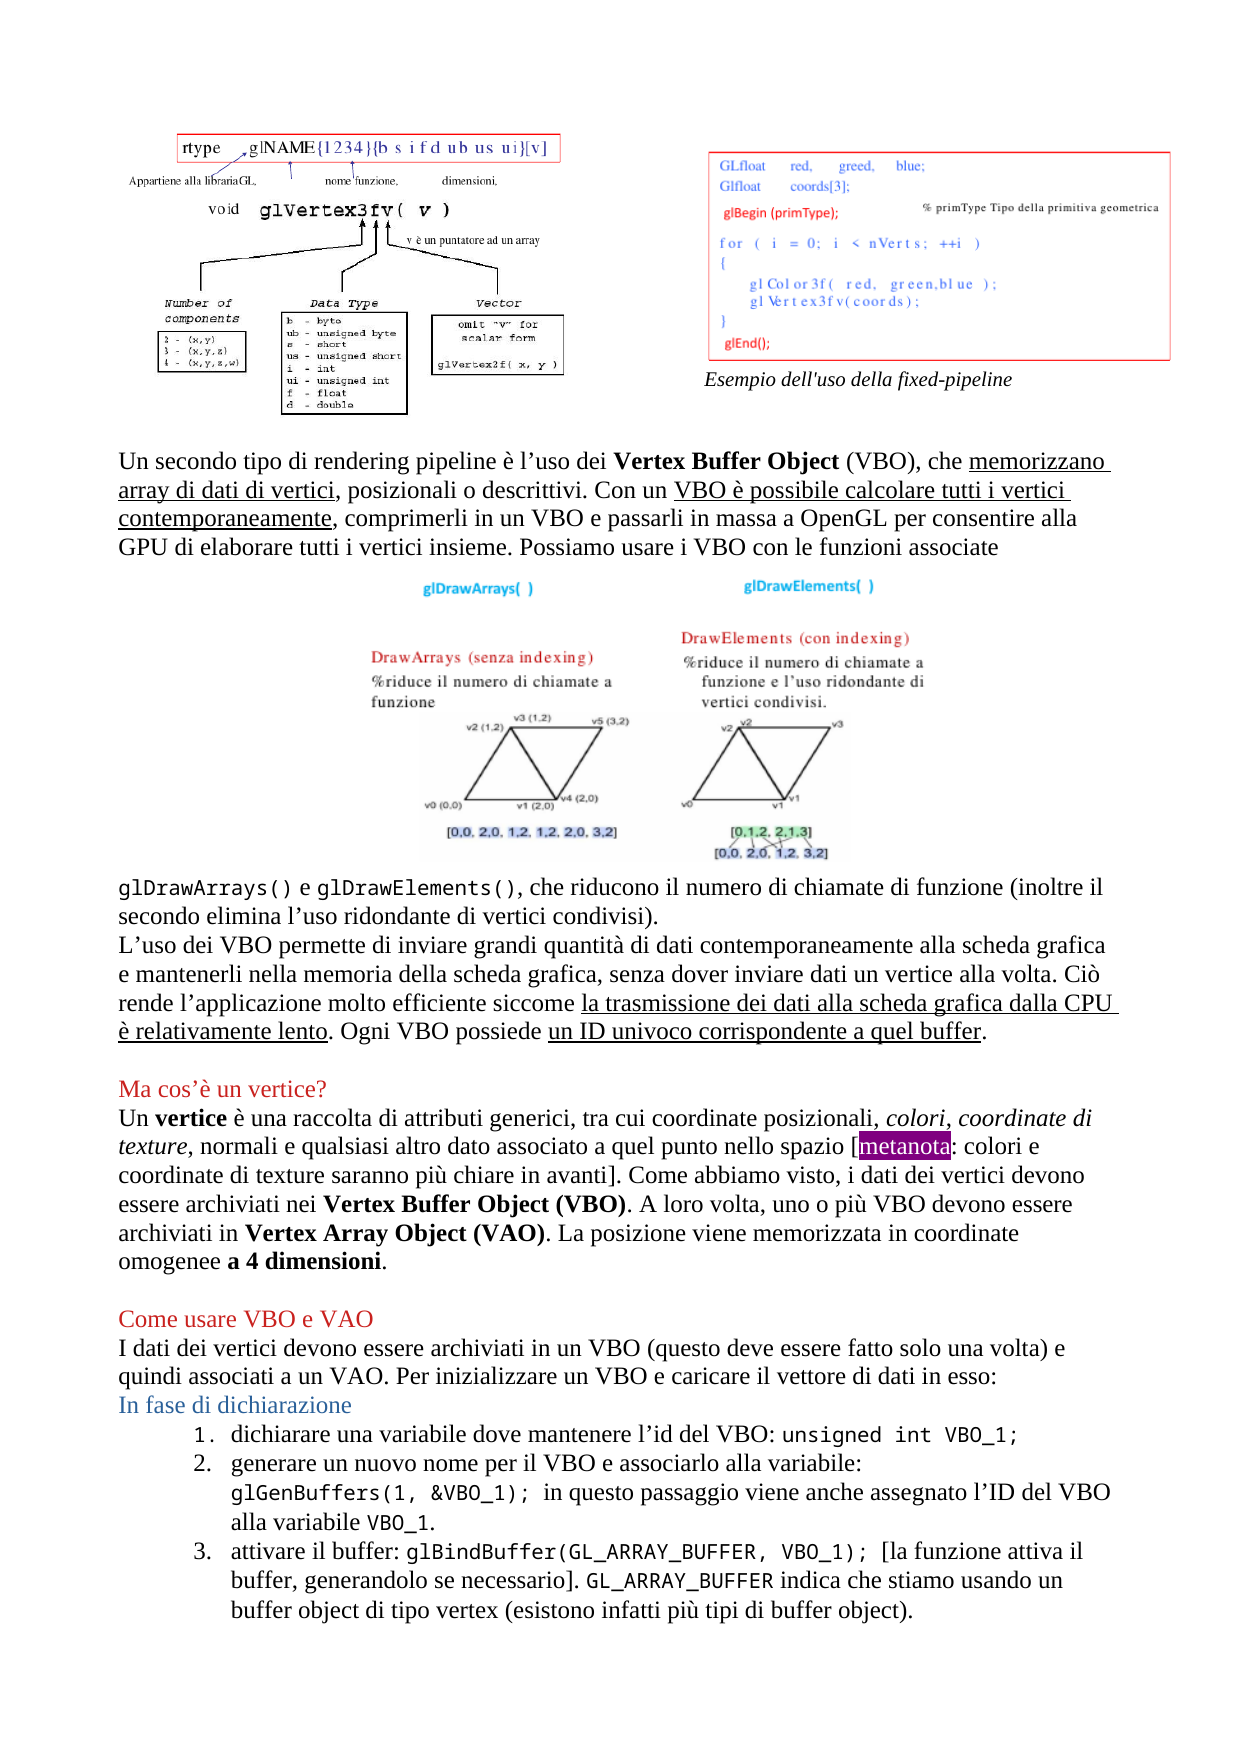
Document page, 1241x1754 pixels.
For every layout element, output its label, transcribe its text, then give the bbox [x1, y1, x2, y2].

text In fase di dichiarazione [118, 1390, 1122, 1419]
text Ma cos’è un vertice? [118, 1074, 1122, 1103]
text Un vertice è una raccolta di attributi generici, tra cui coordinate posizionali, colori, coordinate di texture, normali e qualsiasi altro dato associato a quel punto nello spazio [metanota: colori e coordinate di texture saranno più chiare in avanti]. Come abbiamo visto, i dati dei vertici devono essere archiviati nei Vertex Buffer Object (VBO). A loro volta, uno o più VBO devono essere archiviati in Vertex Array Object (VAO). La posizione viene memorizzata in coordinate omogenee a 4 dimensioni. [118, 1103, 1122, 1275]
picture [704, 144, 1176, 367]
text I dati dei vertici devono essere archiviati in un VBO (questo deve essere fatto solo una volta) e quindi associati a un VAO. Per inizializzare un VBO e caricare il vettore di dati in esso: [118, 1333, 1122, 1390]
list generare un nuovo nome per il VBO e associarlo alla variabile: [193, 1448, 1122, 1477]
picture [365, 572, 932, 872]
list attivare il buffer: glBindBuffer(GL_ARRAY_BUFFER, VBO_1); [la funzione attiva il buffer, generandolo se necessario]. GL_ARRAY_BUFFER indica che stiamo usando un buffer object di tipo vertex (esistono infatti più tipi di buffer object). [193, 1536, 1122, 1624]
text L’uso dei VBO permette di inviare grandi quantità di dati contemporaneamente alla scheda grafica e mantenerli nella memoria della scheda grafica, senza dover inviare dati un vertice alla volta. Ciò rende l’applicazione molto efficiente siccome la trasmissione dei dati alla scheda grafica dalla CPU è relativamente lento. Ogni VBO possiede un ID univoco corrispondente a quel buffer. [118, 930, 1122, 1045]
text Un secondo tipo di rendering pipeline è l’uso dei Vertex Buffer Object (VBO), che memorizzano array di dati di vertici, posizionali o descrittivi. Con un VBO è possibile calcolare tutti i vertici contemporaneamente, comprimerli in un VBO e passarli in massa a OpenGL per consentire alla GPU di elaborare tutti i vertici insieme. Possiamo usare i VBO con le funzioni associate glDrawArrays() e glDrawElements(), che riducono il numero di chiamate di funzione (inoltre il secondo elimina l’uso ridondante di vertici condivisi). [118, 446, 1122, 930]
text Come usare VBO e VAO [118, 1304, 1122, 1333]
list glGenBuffers(1, &VBO_1); in questo passaggio viene anche assegnato l’ID del VBO alla variabile VBO_1. [193, 1477, 1122, 1536]
text Esempio dell'uso della fixed-pipeline [704, 367, 1176, 391]
list dichiarare una variabile dove mantenere l’id del VBO: unsigned int VBO_1; [193, 1419, 1122, 1448]
picture [123, 131, 569, 418]
